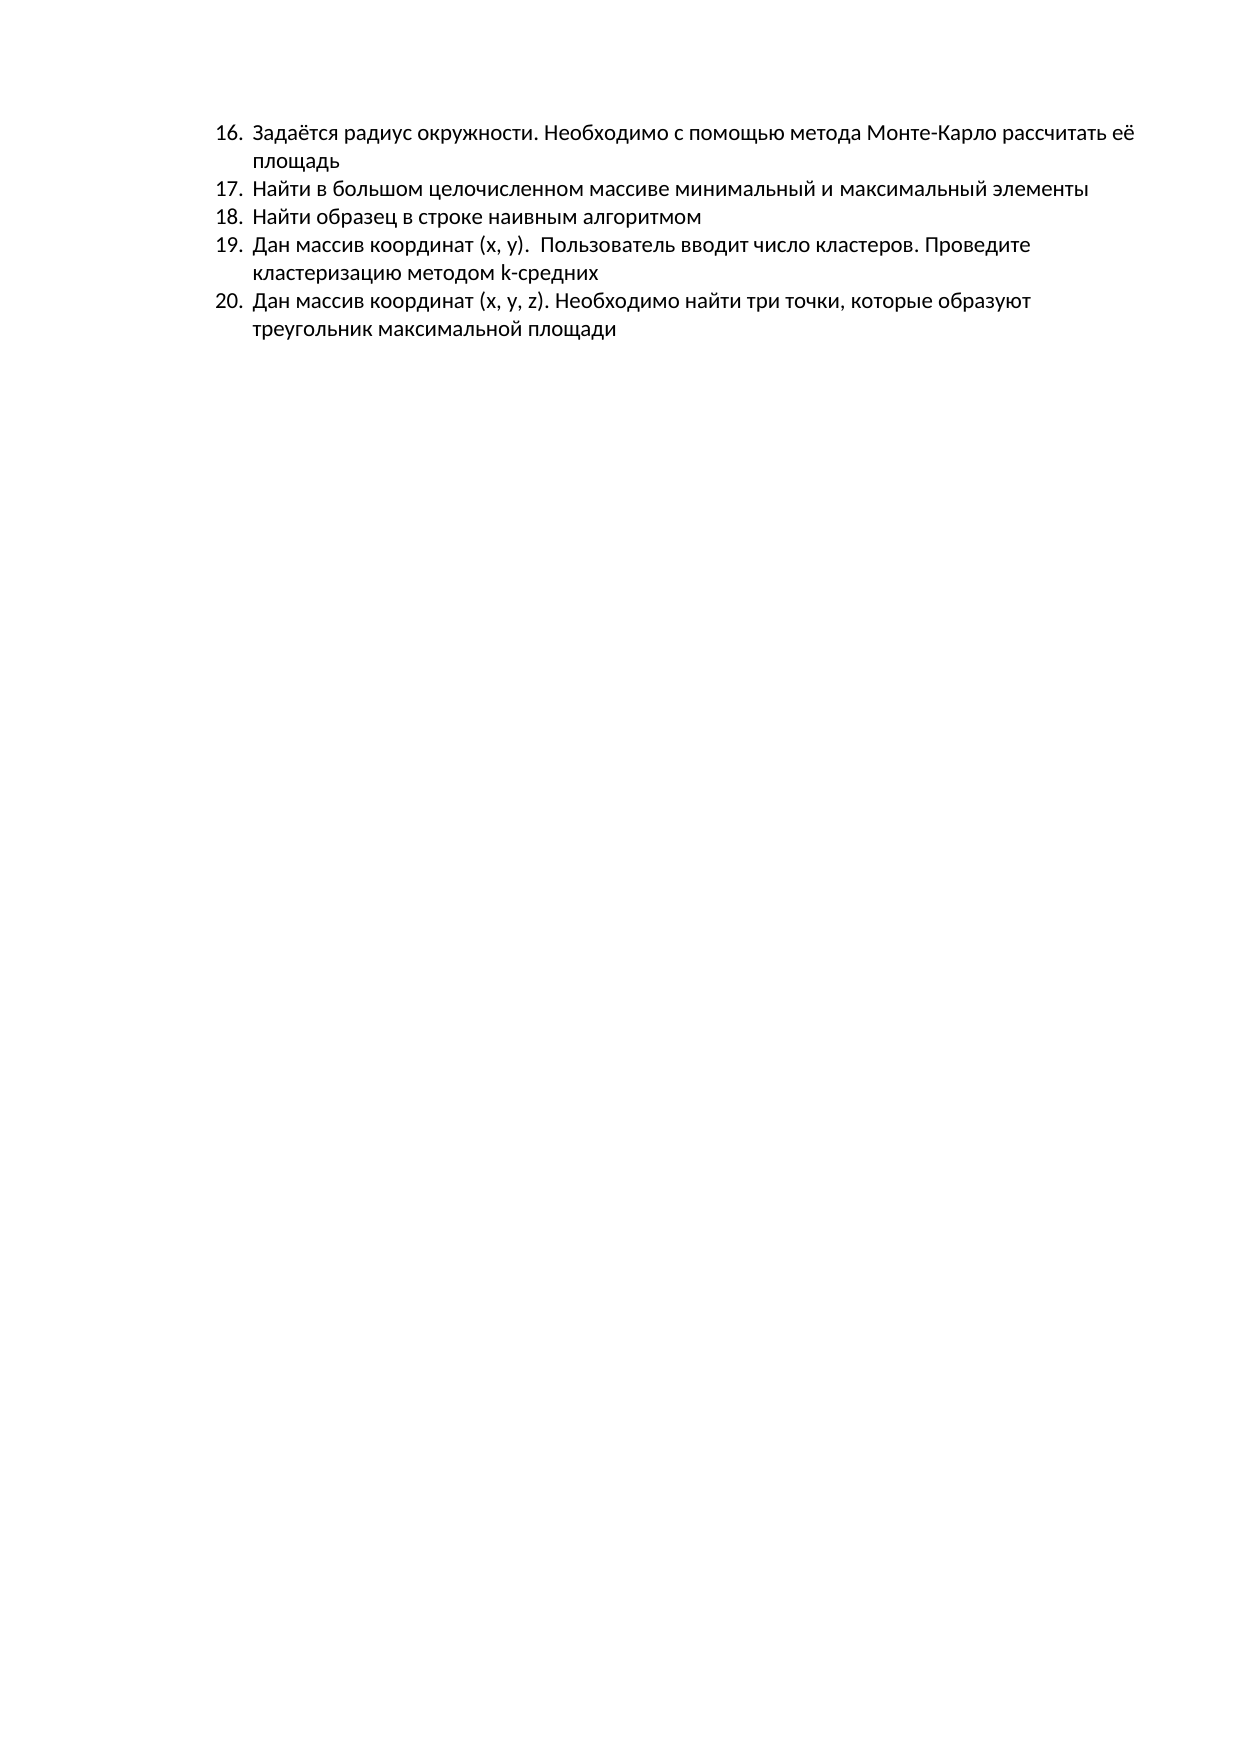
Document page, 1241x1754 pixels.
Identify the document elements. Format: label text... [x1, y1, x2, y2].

list Найти образец в строке наивным алгоритмом [215, 202, 1152, 230]
list Дан массив координат (x, y, z). Необходимо найти три точки, которые образуют треугольник максимальной площади [215, 286, 1152, 342]
list Задаётся радиус окружности. Необходимо с помощью метода Монте-Карло рассчитать её площадь [215, 118, 1152, 174]
list Дан массив координат (x, y). Пользователь вводит число кластеров. Проведите кластеризацию методом k-средних [215, 230, 1152, 286]
list Найти в большом целочисленном массиве минимальный и максимальный элементы [215, 174, 1152, 202]
